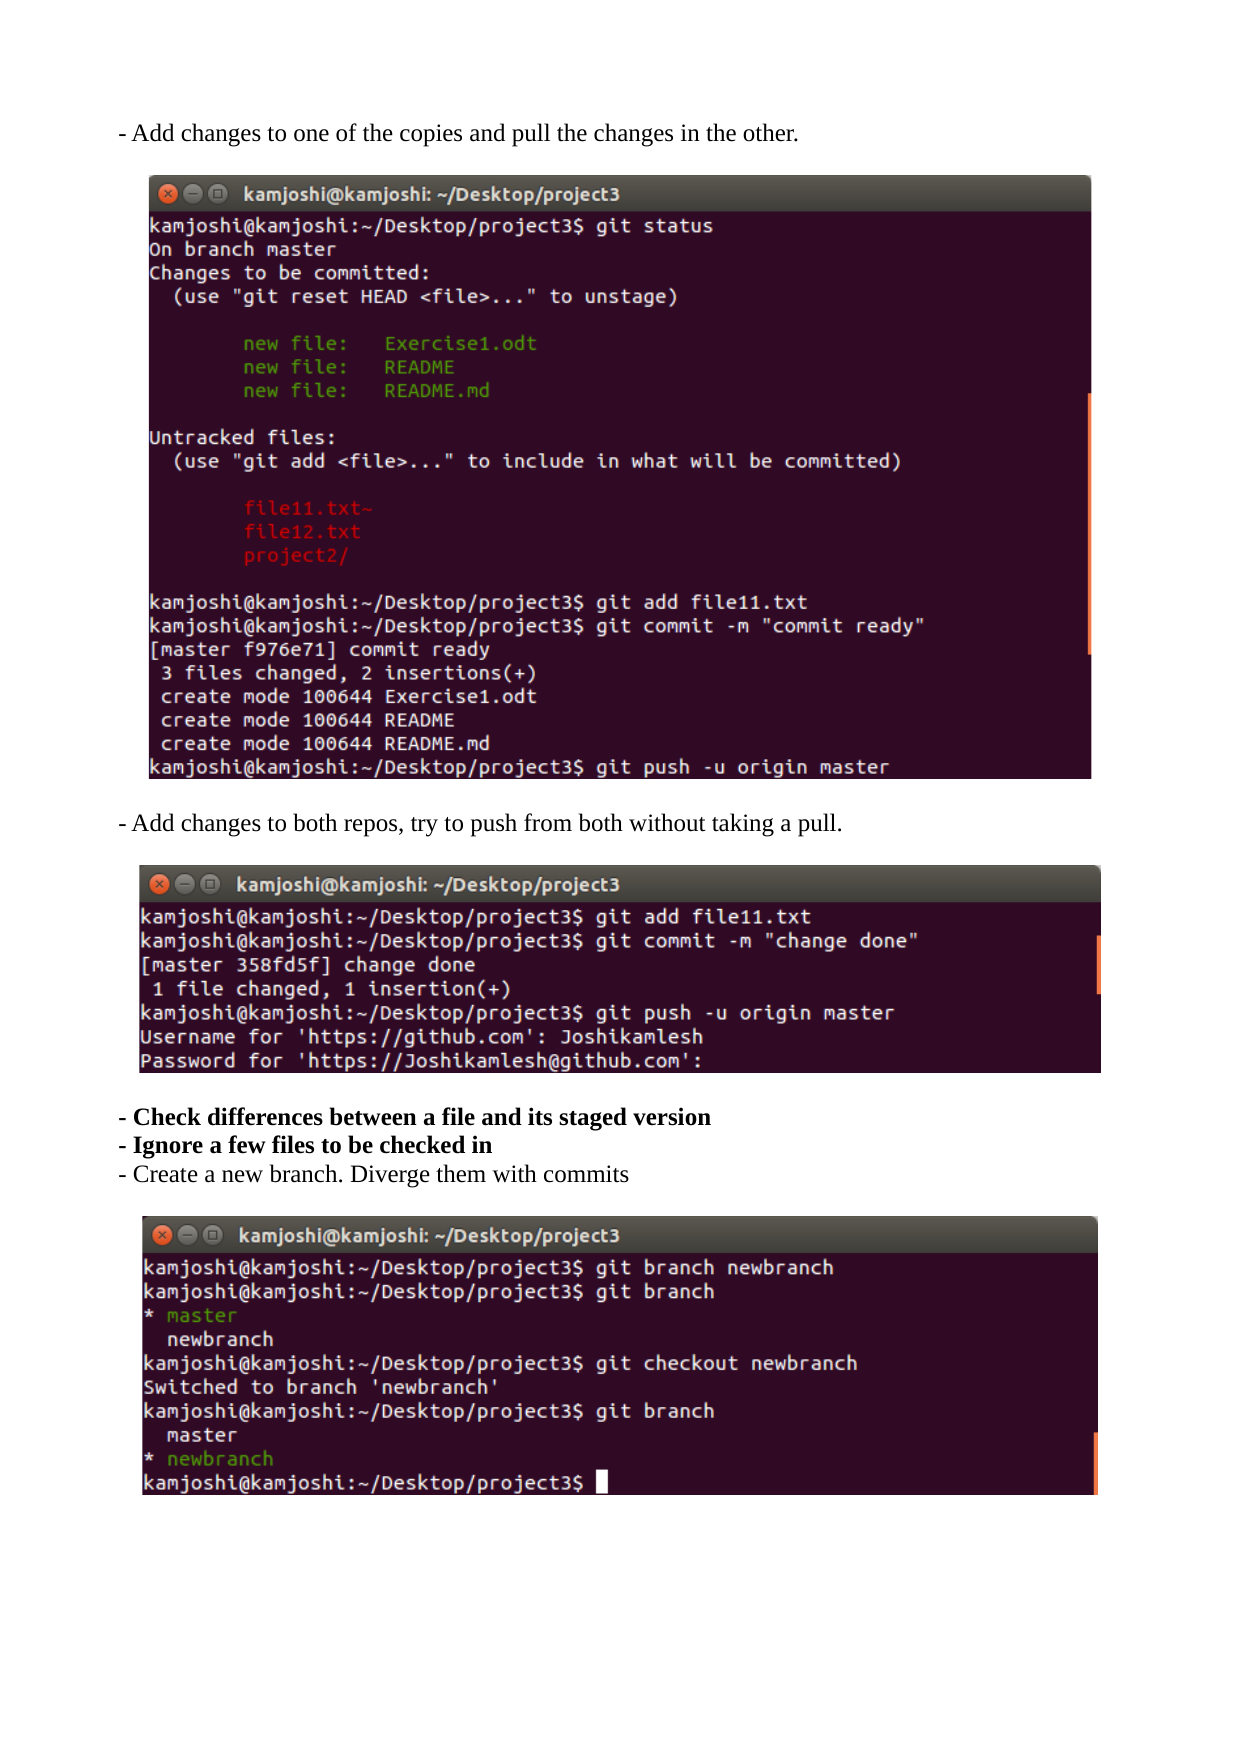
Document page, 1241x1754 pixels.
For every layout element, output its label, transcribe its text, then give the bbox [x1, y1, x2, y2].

picture [139, 865, 1101, 1073]
picture [148, 175, 1092, 779]
text - Check differences between a file and its staged version [118, 1102, 1122, 1130]
text - Add changes to both repos, try to push from both without taking a pull. [118, 808, 1122, 836]
text - Ignore a few files to be checked in [118, 1130, 1122, 1159]
picture [142, 1216, 1098, 1495]
text - Add changes to one of the copies and pull the changes in the other. [118, 118, 1122, 147]
text - Create a new branch. Diverge them with commits [118, 1159, 1122, 1188]
